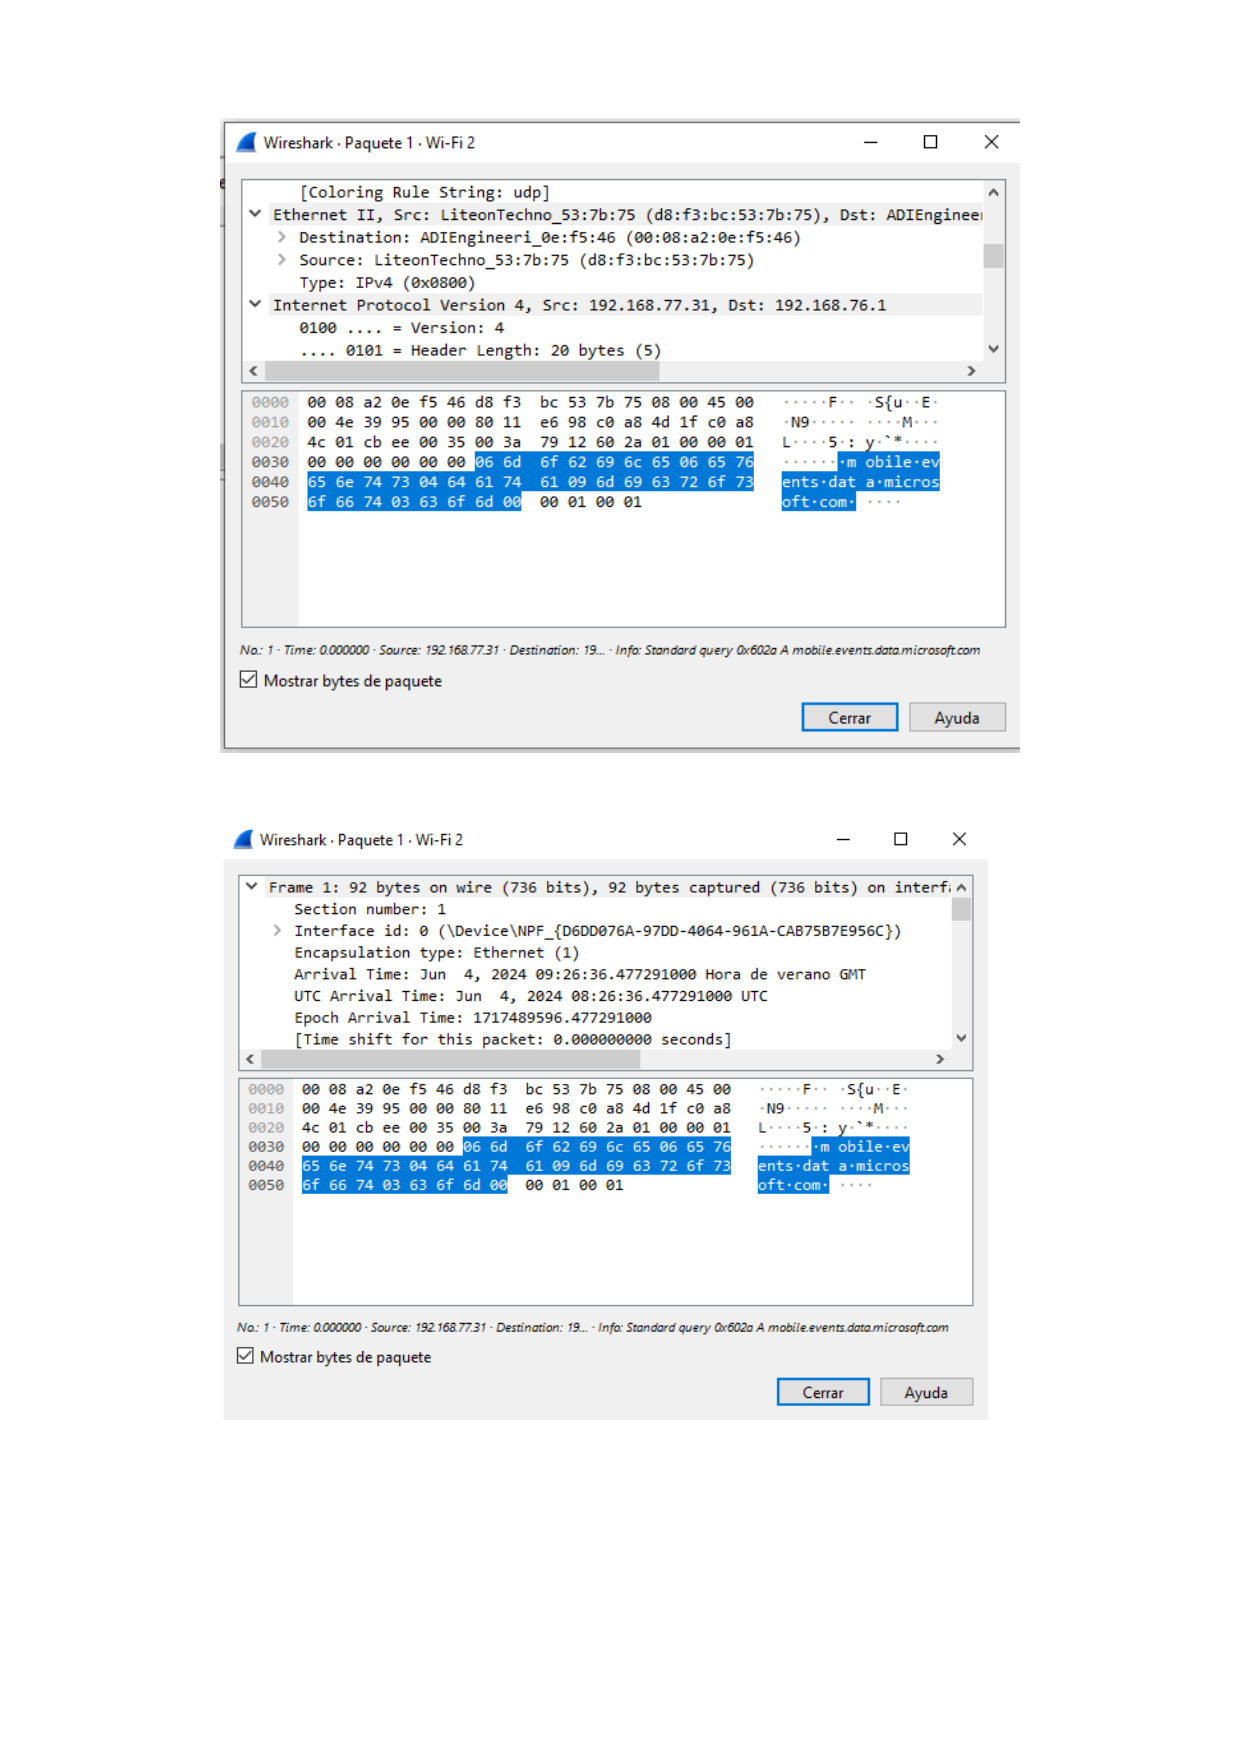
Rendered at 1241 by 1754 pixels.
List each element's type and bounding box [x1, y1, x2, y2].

picture [220, 118, 1021, 753]
picture [223, 826, 989, 1420]
